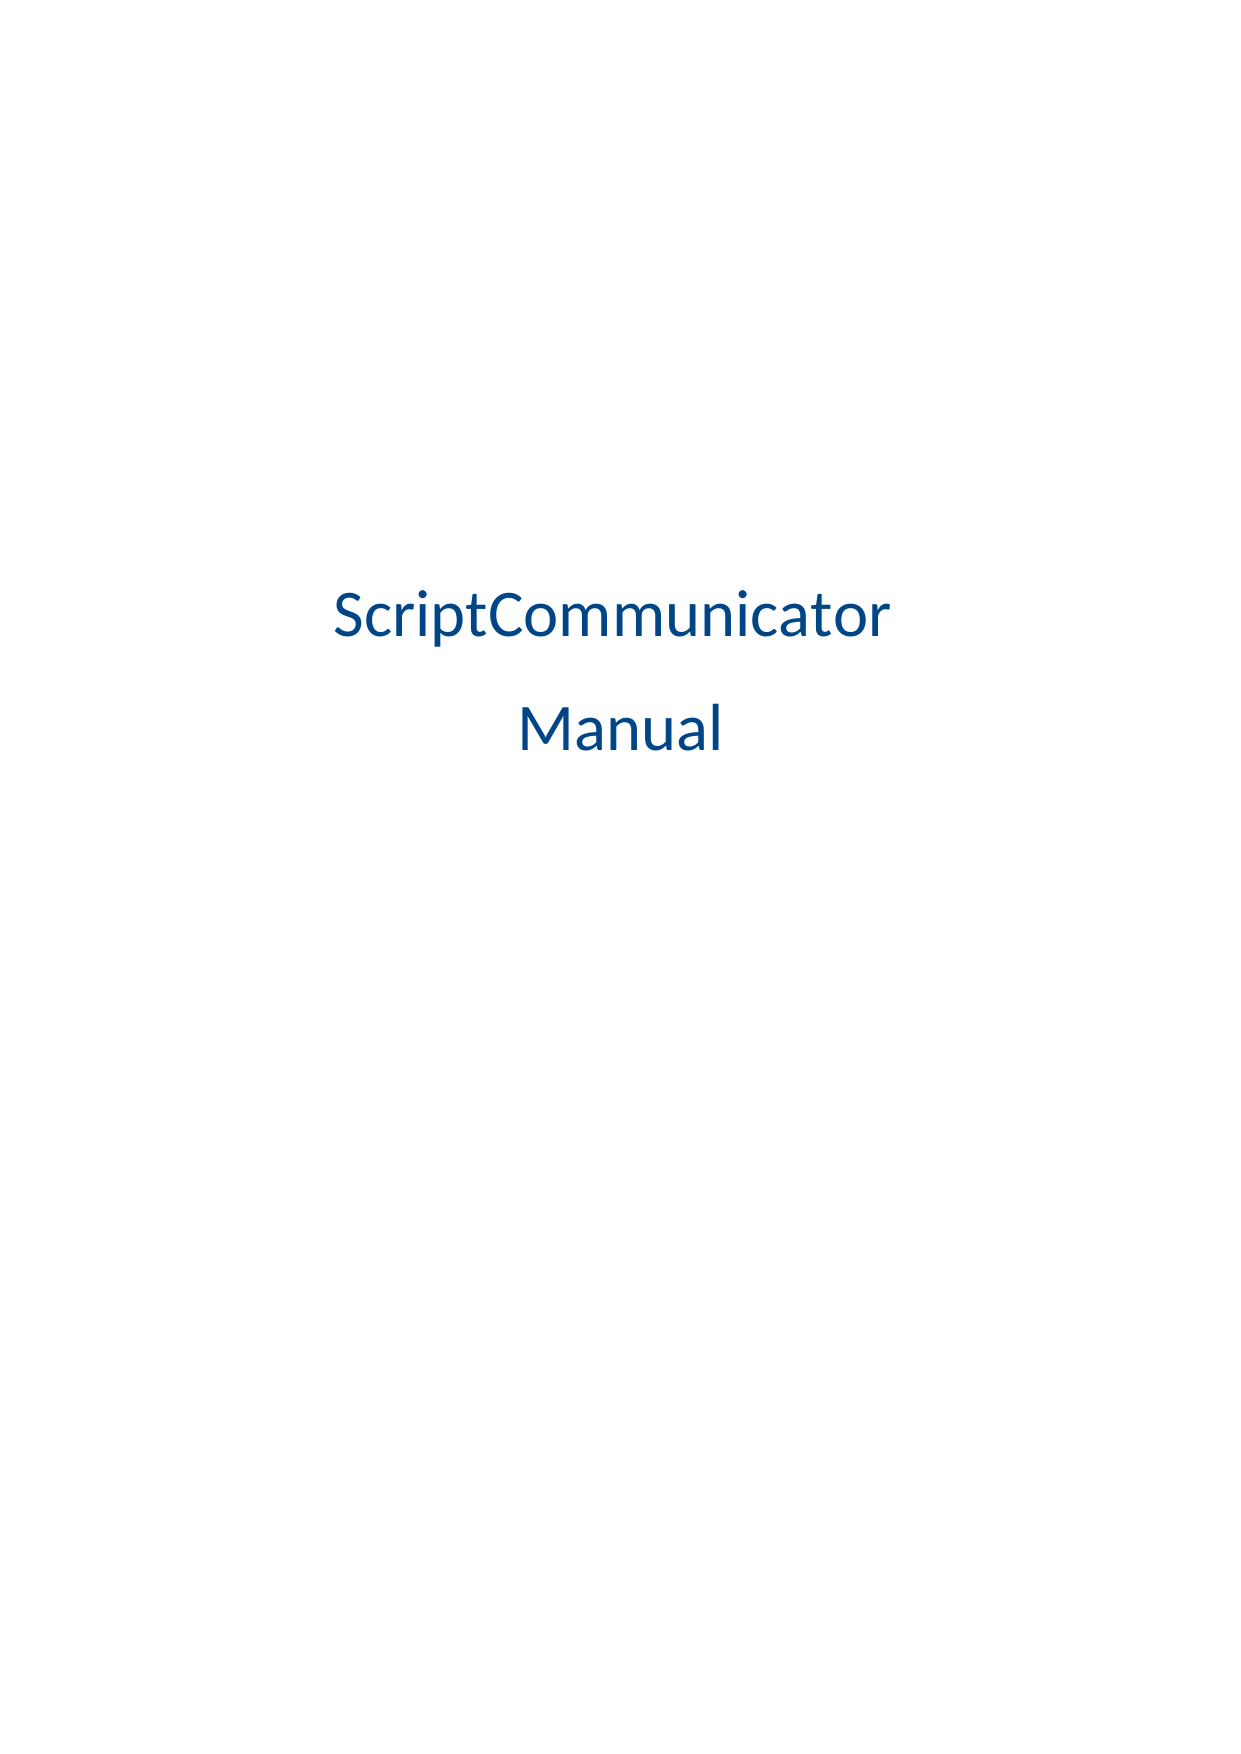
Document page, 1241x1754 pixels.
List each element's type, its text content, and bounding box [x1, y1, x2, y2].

text Manual [148, 686, 1093, 767]
text ScriptCommunicator [148, 572, 1093, 653]
